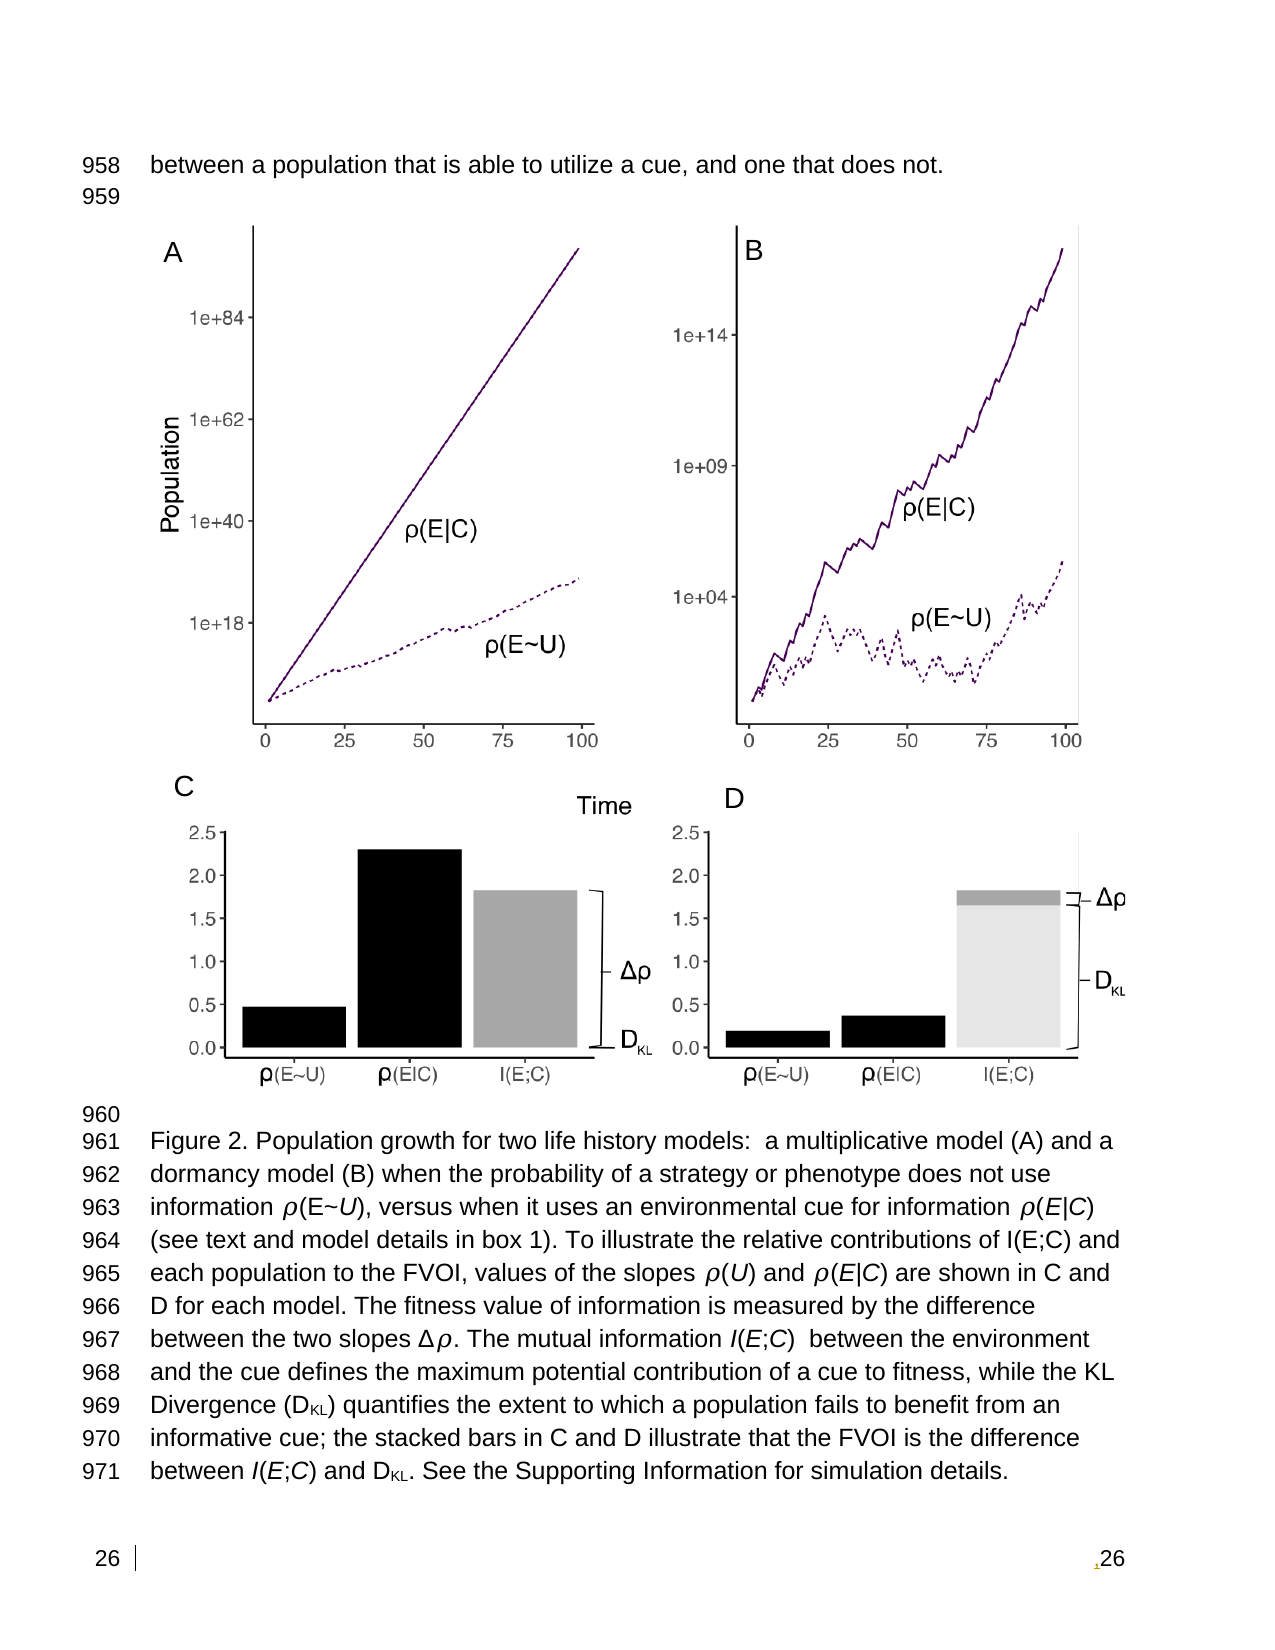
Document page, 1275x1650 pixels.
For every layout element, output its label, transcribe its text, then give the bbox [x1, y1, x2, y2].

text Figure 2. Population growth for two life history models: a multiplicative model (A) and a dormancy model (B) when the probability of a strategy or phenotype does not use information 𝜌(E~U), versus when it uses an environmental cue for information 𝜌(E|C) (see text and model details in box 1). To illustrate the relative contributions of I(E;C) and each population to the FVOI, values of the slopes 𝜌(U) and 𝜌(E|C) are shown in C and D for each model. The fitness value of information is measured by the difference between the two slopes Δ𝜌. The mutual information I(E;C) between the environment and the cue defines the maximum potential contribution of a cue to fitness, while the KL Divergence (DKL) quantifies the extent to which a population fails to benefit from an informative cue; the stacked bars in C and D illustrate that the FVOI is the difference between I(E;C) and DKL. See the Supporting Information for simulation details. [150, 1126, 1125, 1485]
picture [150, 216, 1125, 1123]
text between a population that is able to utilize a cue, and one that does not. [150, 150, 1125, 179]
